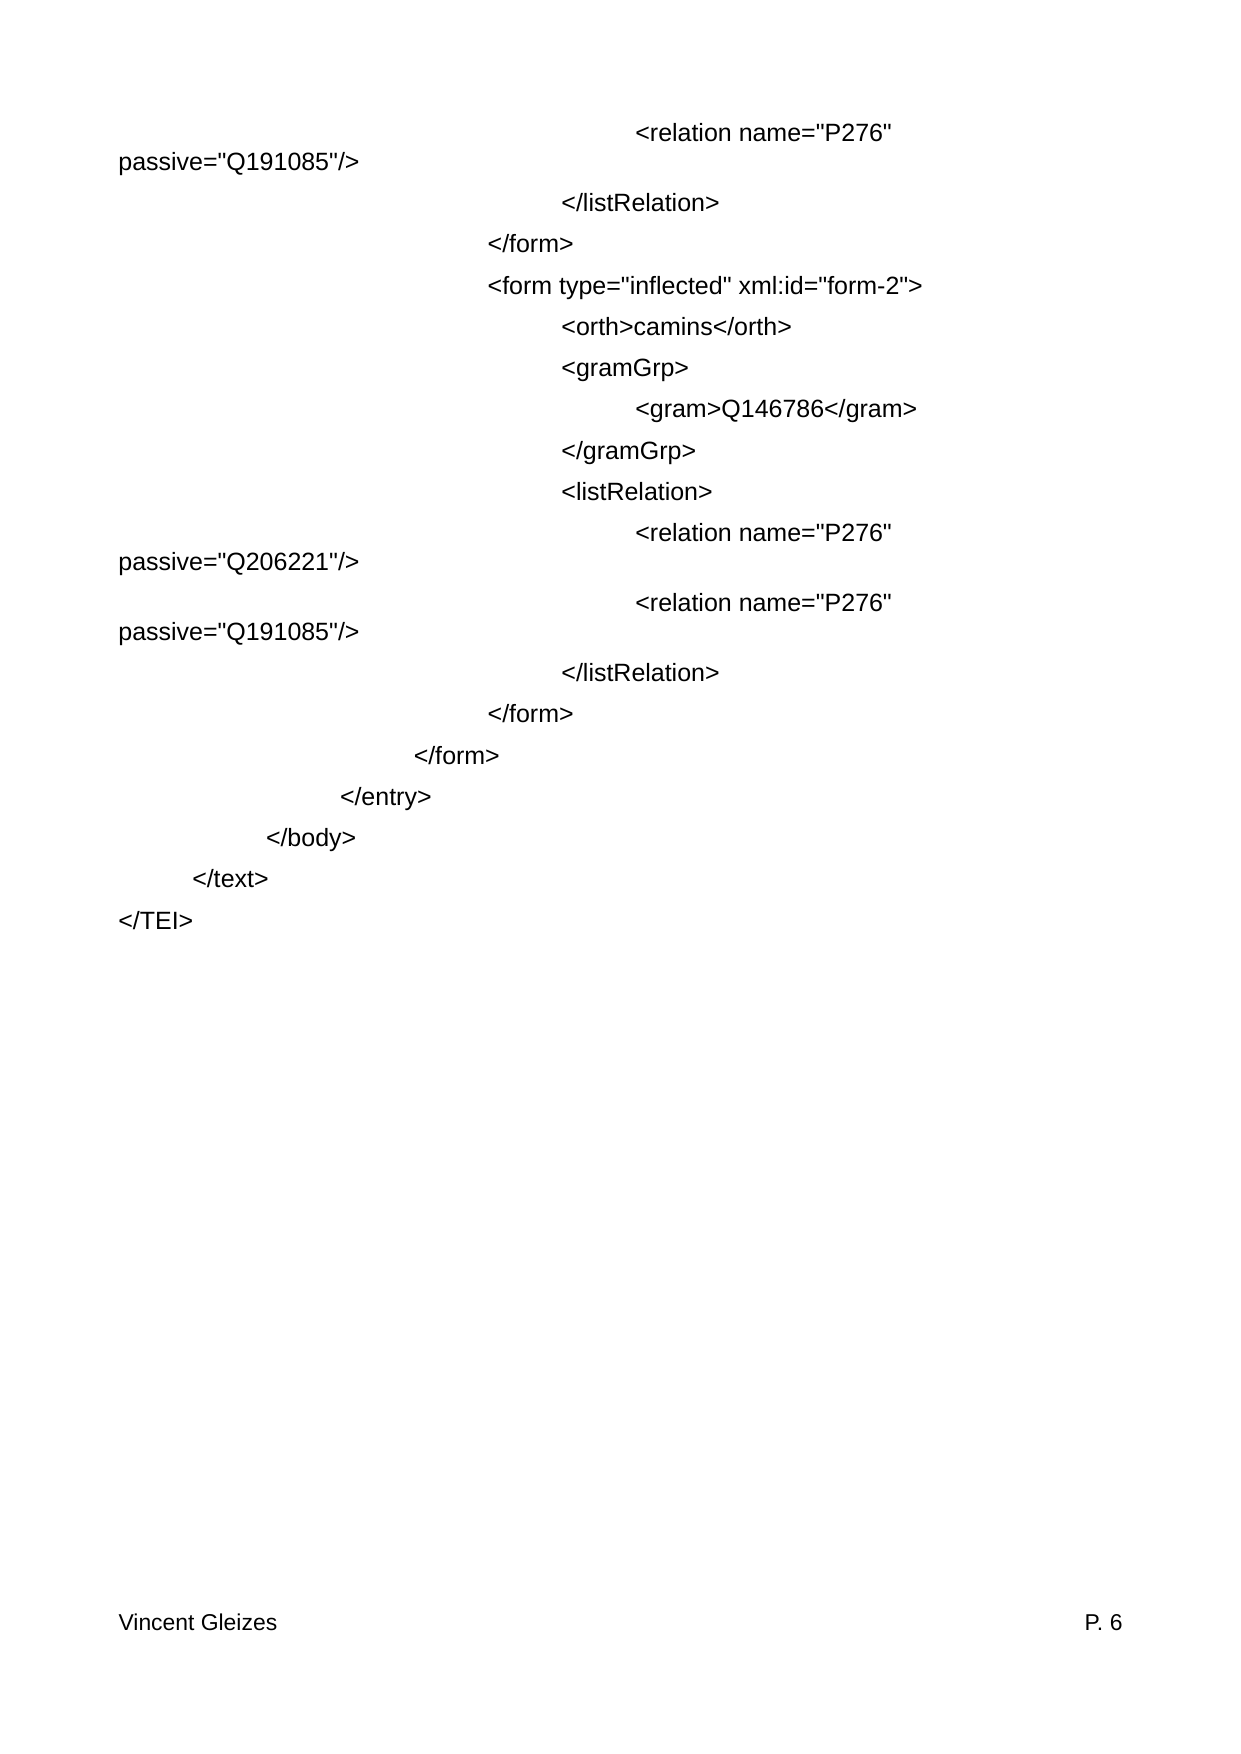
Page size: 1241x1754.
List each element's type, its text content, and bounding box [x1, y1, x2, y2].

text <listRelation> [118, 477, 1122, 506]
text <relation name="P276" passive="Q191085"/> [118, 118, 1122, 176]
text </TEI> [118, 906, 1122, 934]
text </listRelation> [118, 188, 1122, 217]
text </form> [118, 699, 1122, 728]
text <orth>camins</orth> [118, 312, 1122, 341]
text <relation name="P276" passive="Q206221"/> [118, 518, 1122, 576]
text </text> [118, 864, 1122, 893]
text <relation name="P276" passive="Q191085"/> [118, 588, 1122, 646]
text </form> [118, 741, 1122, 769]
text </gramGrp> [118, 436, 1122, 464]
text </entry> [118, 782, 1122, 811]
text <gram>Q146786</gram> [118, 394, 1122, 423]
text </listRelation> [118, 658, 1122, 687]
text <gramGrp> [118, 353, 1122, 382]
text </form> [118, 229, 1122, 258]
text <form type="inflected" xml:id="form-2"> [118, 271, 1122, 299]
text </body> [118, 823, 1122, 852]
